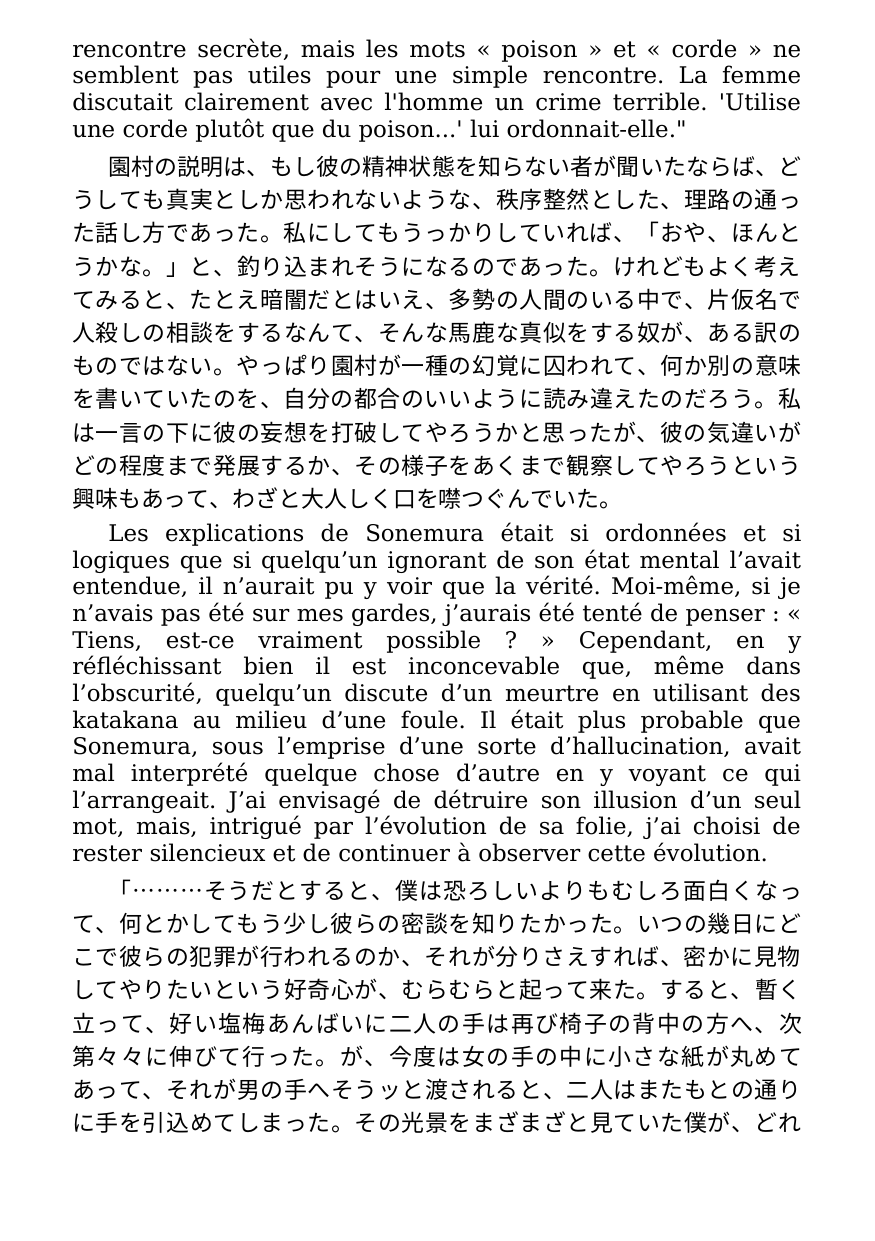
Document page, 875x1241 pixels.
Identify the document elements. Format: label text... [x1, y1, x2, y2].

text 「………そうだとすると、僕は恐ろしいよりもむしろ面白くなって、何とかしてもう少し彼らの密談を知りたかった。いつの幾日にどこで彼らの犯罪が行われるのか、それが分りさえすれば、密かに見物してやりたいという好奇心が、むらむらと起って来た。すると、暫く立って、好い塩梅あんばいに二人の手は再び椅子の背中の方へ、次第々々に伸びて行った。が、今度は女の手の中に小さな紙が丸めてあって、それが男の手へそうッと渡されると、二人はまたもとの通りに手を引込めてしまった。その光景をまざまざと見ていた僕が、どれ [72, 873, 802, 1138]
text rencontre secrète, mais les mots « poison » et « corde » ne semblent pas utiles pour une simple rencontre. La femme discutait clairement avec l'homme un crime terrible. 'Utilise une corde plutôt que du poison...' lui ordonnait-elle." [72, 36, 802, 143]
text Les explications de Sonemura était si ordonnées et si logiques que si quelqu’un ignorant de son état mental l’avait entendue, il n’aurait pu y voir que la vérité. Moi-même, si je n’avais pas été sur mes gardes, j’aurais été tenté de penser : « Tiens, est-ce vraiment possible ? » Cependant, en y réfléchissant bien il est inconcevable que, même dans l’obscurité, quelqu’un discute d’un meurtre en utilisant des katakana au milieu d’une foule. Il était plus probable que Sonemura, sous l’emprise d’une sorte d’hallucination, avait mal interprété quelque chose d’autre en y voyant ce qui l’arrangeait. J’ai envisagé de détruire son illusion d’un seul mot, mais, intrigué par l’évolution de sa folie, j’ai choisi de rester silencieux et de continuer à observer cette évolution. [72, 520, 802, 867]
text 園村の説明は、もし彼の精神状態を知らない者が聞いたならば、どうしても真実としか思われないような、秩序整然とした、理路の通った話し方であった。私にしてもうっかりしていれば、「おや、ほんとうかな。」と、釣り込まれそうになるのであった。けれどもよく考えてみると、たとえ暗闇だとはいえ、多勢の人間のいる中で、片仮名で人殺しの相談をするなんて、そんな馬鹿な真似をする奴が、ある訳のものではない。やっぱり園村が一種の幻覚に囚われて、何か別の意味を書いていたのを、自分の都合のいいように読み違えたのだろう。私は一言の下に彼の妄想を打破してやろうかと思ったが、彼の気違いがどの程度まで発展するか、その様子をあくまで観察してやろうという興味もあって、わざと大人しく口を噤つぐんでいた。 [72, 149, 802, 514]
